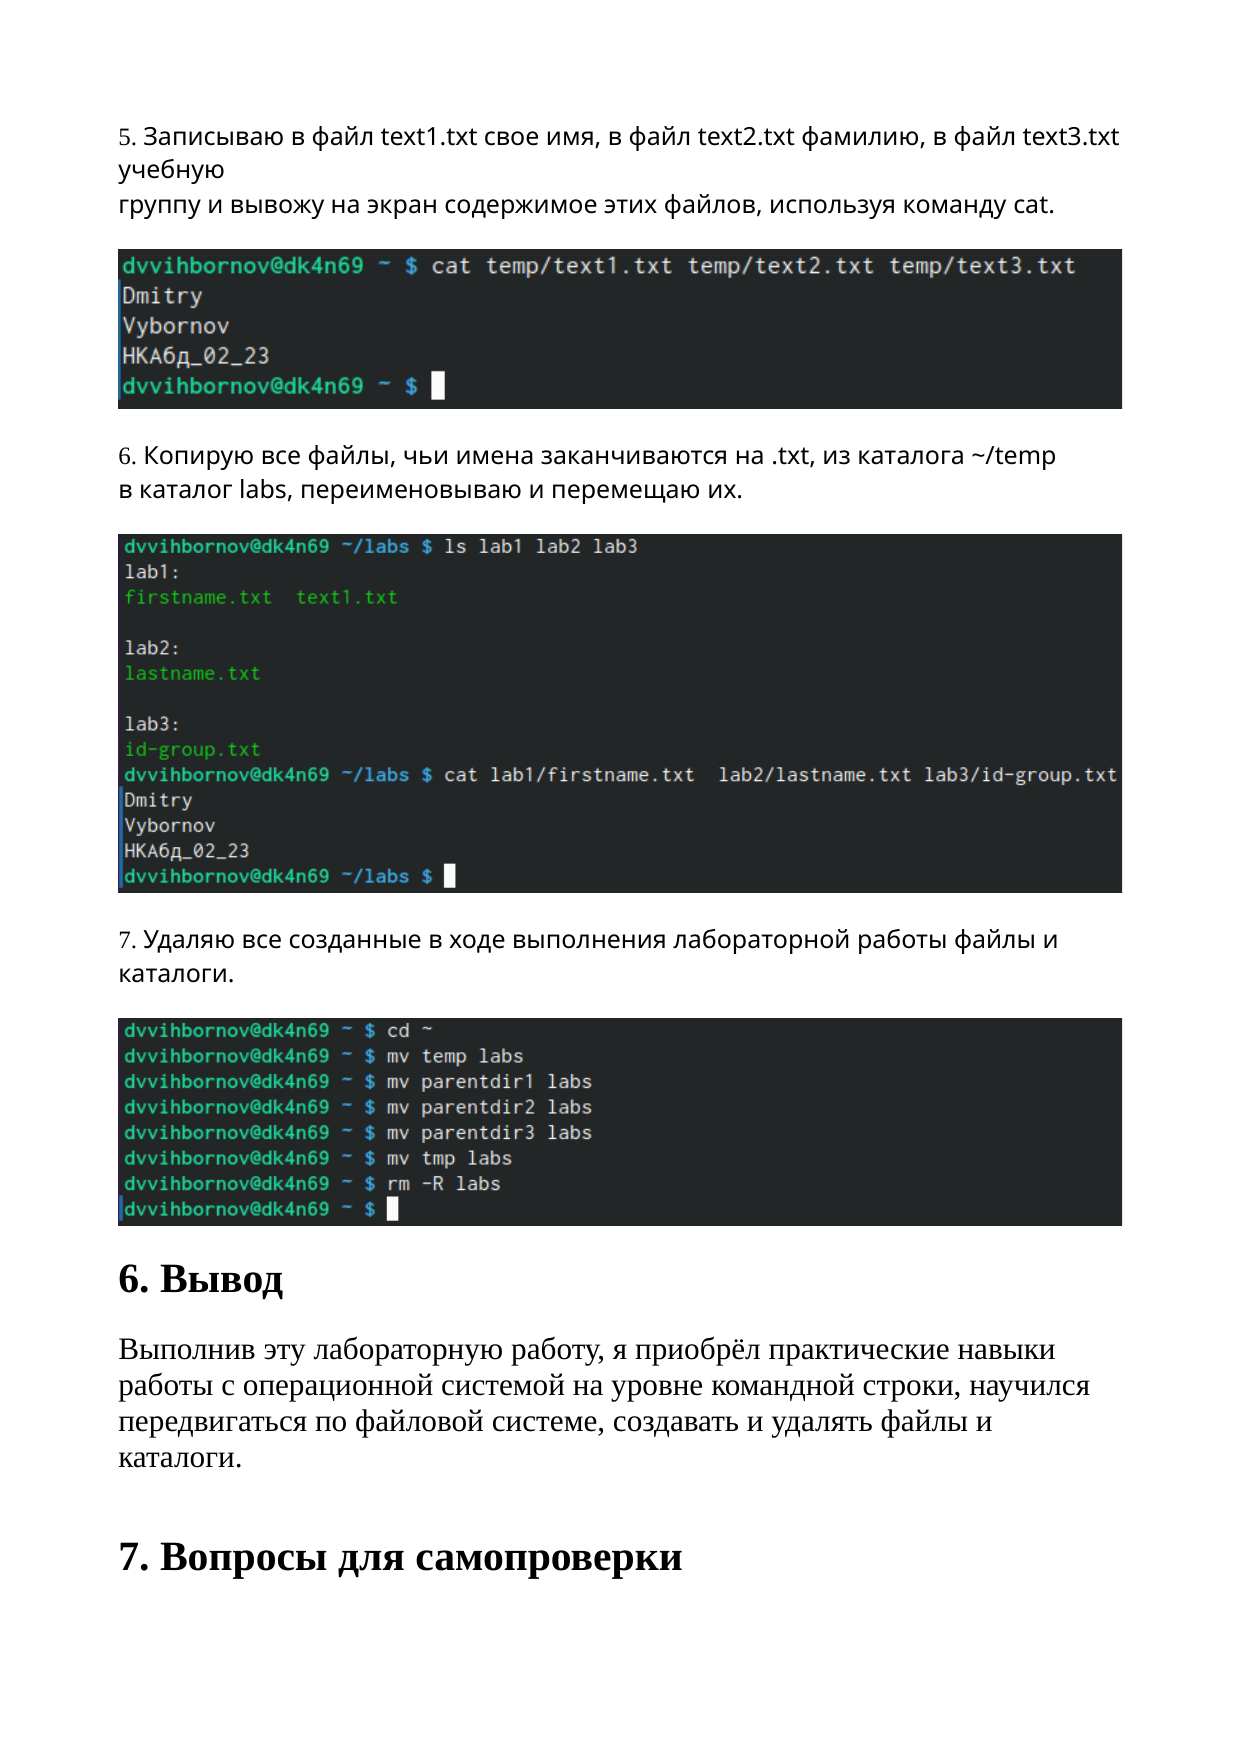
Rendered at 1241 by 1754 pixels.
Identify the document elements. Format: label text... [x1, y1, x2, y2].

text Выполнив эту лабораторную работу, я приобрёл практические навыки работы с операционной системой на уровне командной строки, научился передвигаться по файловой системе, создавать и удалять файлы и каталоги. [118, 1331, 1122, 1474]
text 6. Вывод [118, 1254, 1122, 1302]
text 6. Копирую все файлы, чьи имена заканчиваются на .txt, из каталога ~/temp в каталог labs, переименовываю и перемещаю их. [118, 437, 1122, 506]
text 5. Записываю в файл text1.txt свое имя, в файл text2.txt фамилию, в файл text3.txt учебную группу и вывожу на экран содержимое этих файлов, используя команду cat. [118, 118, 1122, 220]
text 7. Удаляю все созданные в ходе выполнения лабораторной работы файлы и каталоги. [118, 922, 1122, 990]
text 7. Вопросы для самопроверки [118, 1532, 1122, 1580]
